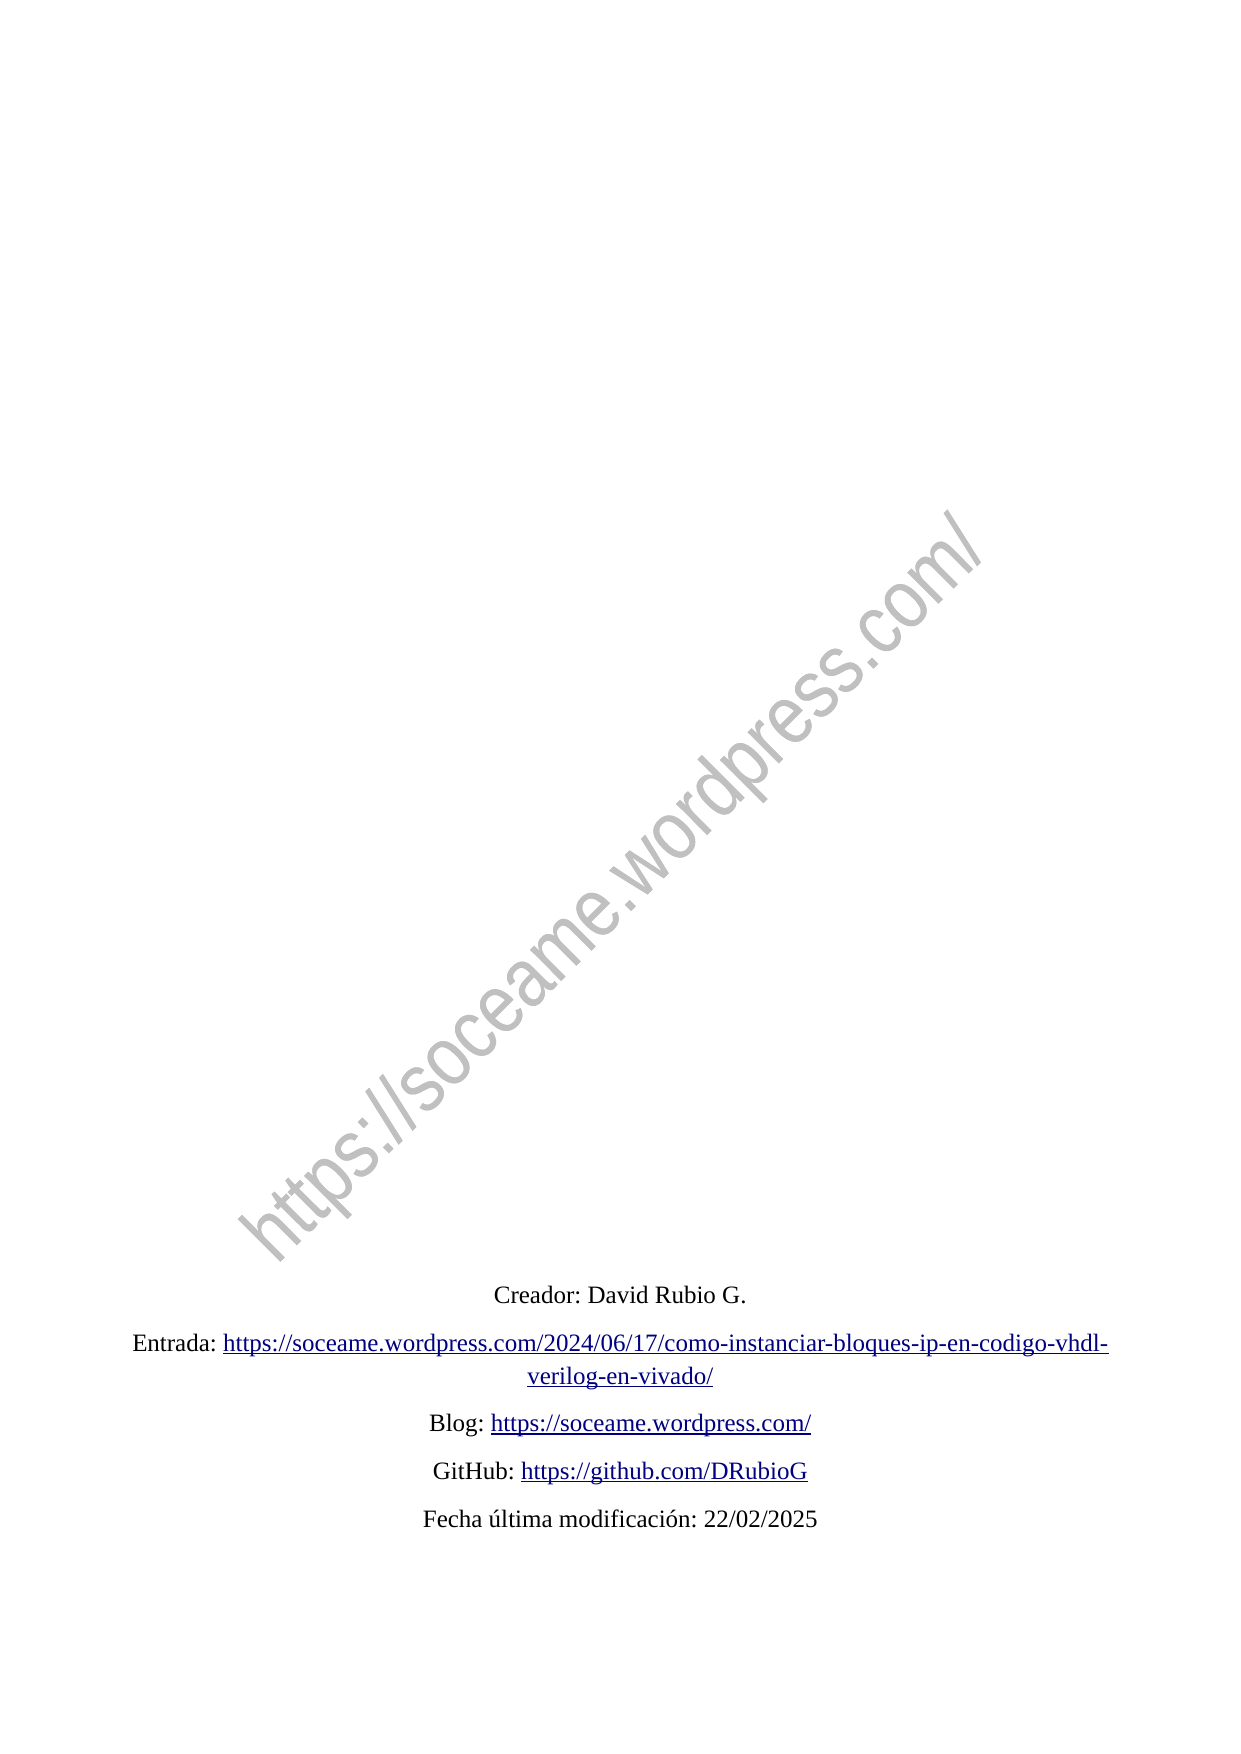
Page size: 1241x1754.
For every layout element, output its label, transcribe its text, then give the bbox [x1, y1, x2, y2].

text Entrada: https://soceame.wordpress.com/2024/06/17/como-instanciar-bloques-ip-en-codigo-vhdl-verilog-en-vivado/ [118, 1328, 1122, 1389]
text Fecha última modificación: 22/02/2025 [118, 1504, 1122, 1532]
text GitHub: https://github.com/DRubioG [118, 1456, 1122, 1485]
text Blog: https://soceame.wordpress.com/ [118, 1408, 1122, 1437]
text Creador: David Rubio G. [118, 1280, 1122, 1309]
